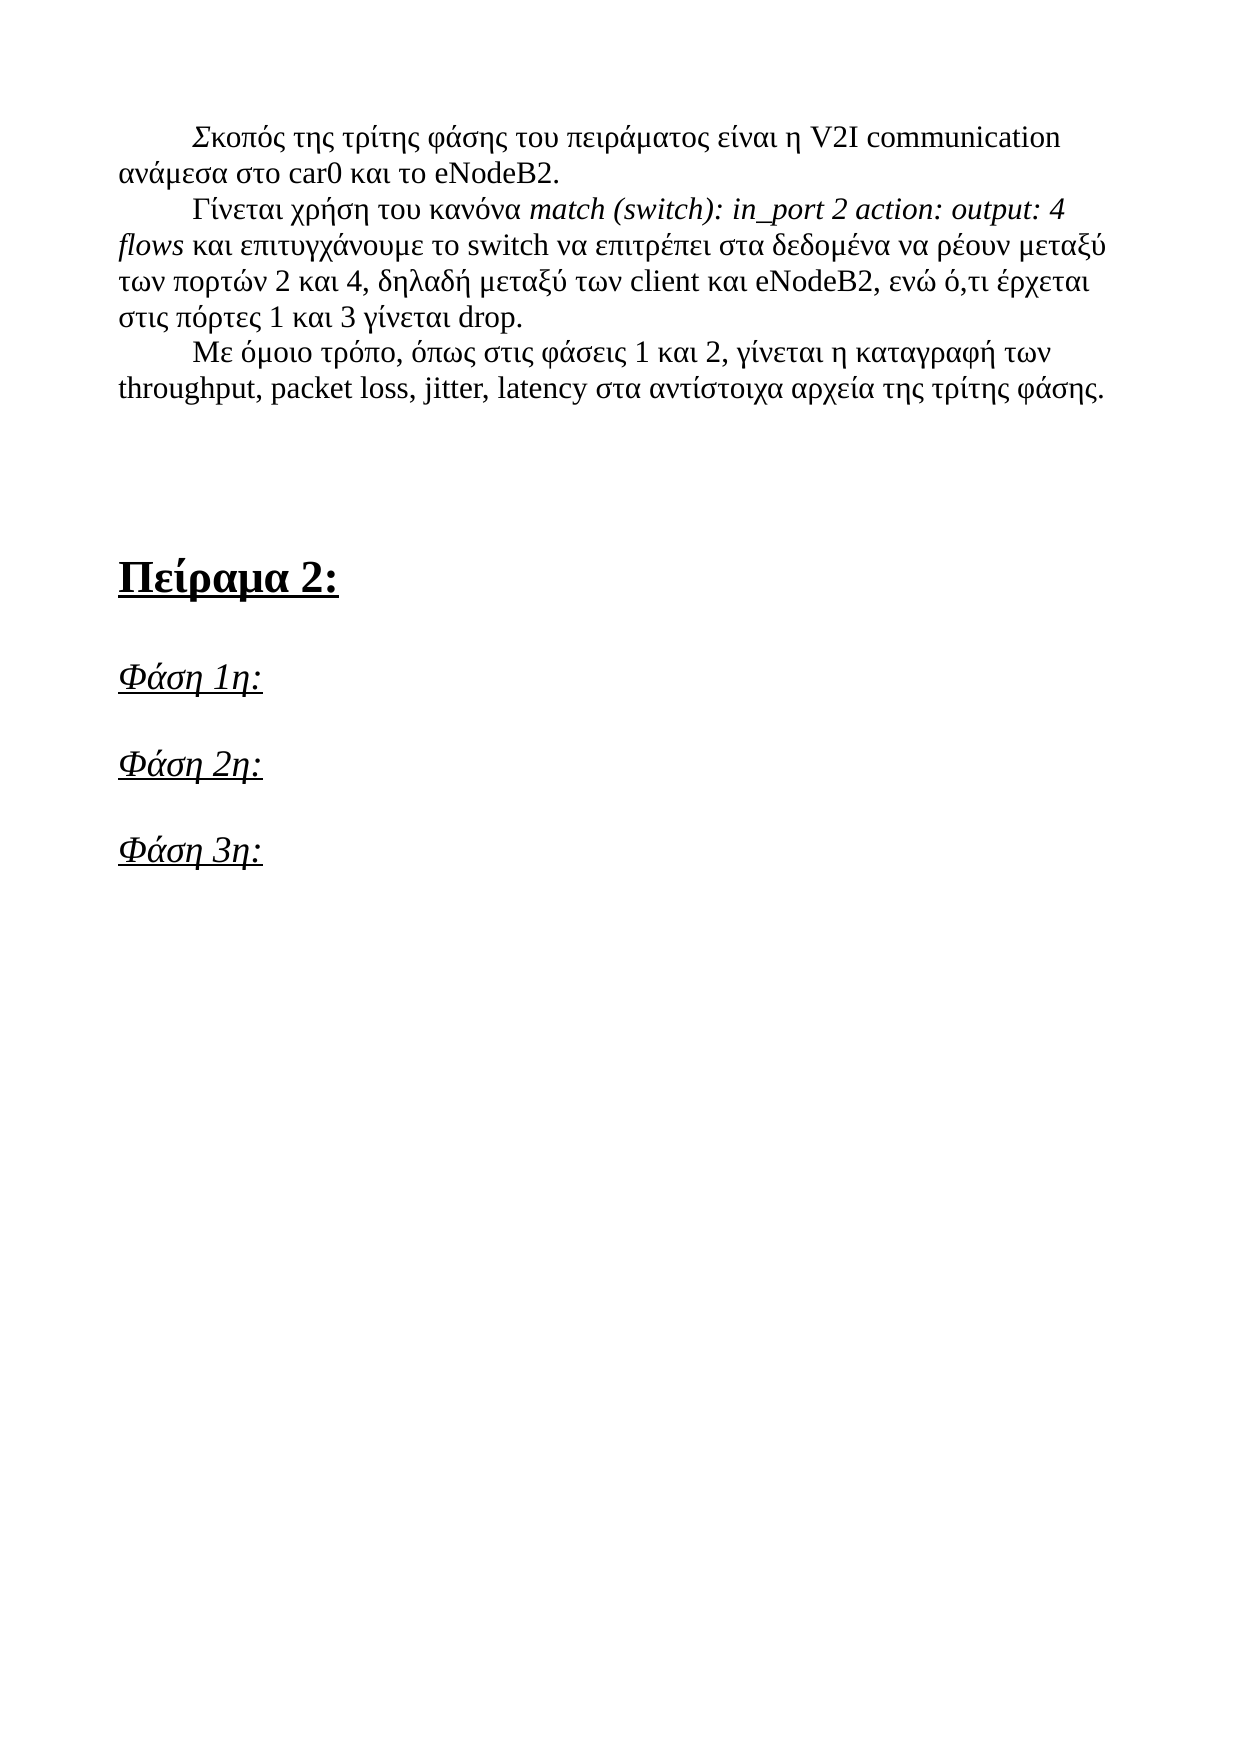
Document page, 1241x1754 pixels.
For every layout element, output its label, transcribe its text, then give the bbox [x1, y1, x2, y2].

text Γίνεται χρήση του κανόνα match (switch): in_port 2 action: output: 4 flows και επιτυγχάνουμε το switch να επιτρέπει στα δεδομένα να ρέουν μεταξύ των πορτών 2 και 4, δηλαδή μεταξύ των client και eNodeB2, ενώ ό,τι έρχεται στις πόρτες 1 και 3 γίνεται drop. [118, 190, 1122, 334]
text Πείραμα 2: [118, 549, 1122, 602]
text Με όμοιο τρόπο, όπως στις φάσεις 1 και 2, γίνεται η καταγραφή των throughput, packet loss, jitter, latency στα αντίστοιχα αρχεία της τρίτης φάσης. [118, 334, 1122, 406]
text Φάση 1η: [118, 655, 1122, 698]
text Φάση 2η: [118, 741, 1122, 784]
text Σκοπός της τρίτης φάσης του πειράματος είναι η V2I communication ανάμεσα στο car0 και το eNodeB2. [118, 118, 1122, 190]
text Φάση 3η: [118, 827, 1122, 870]
